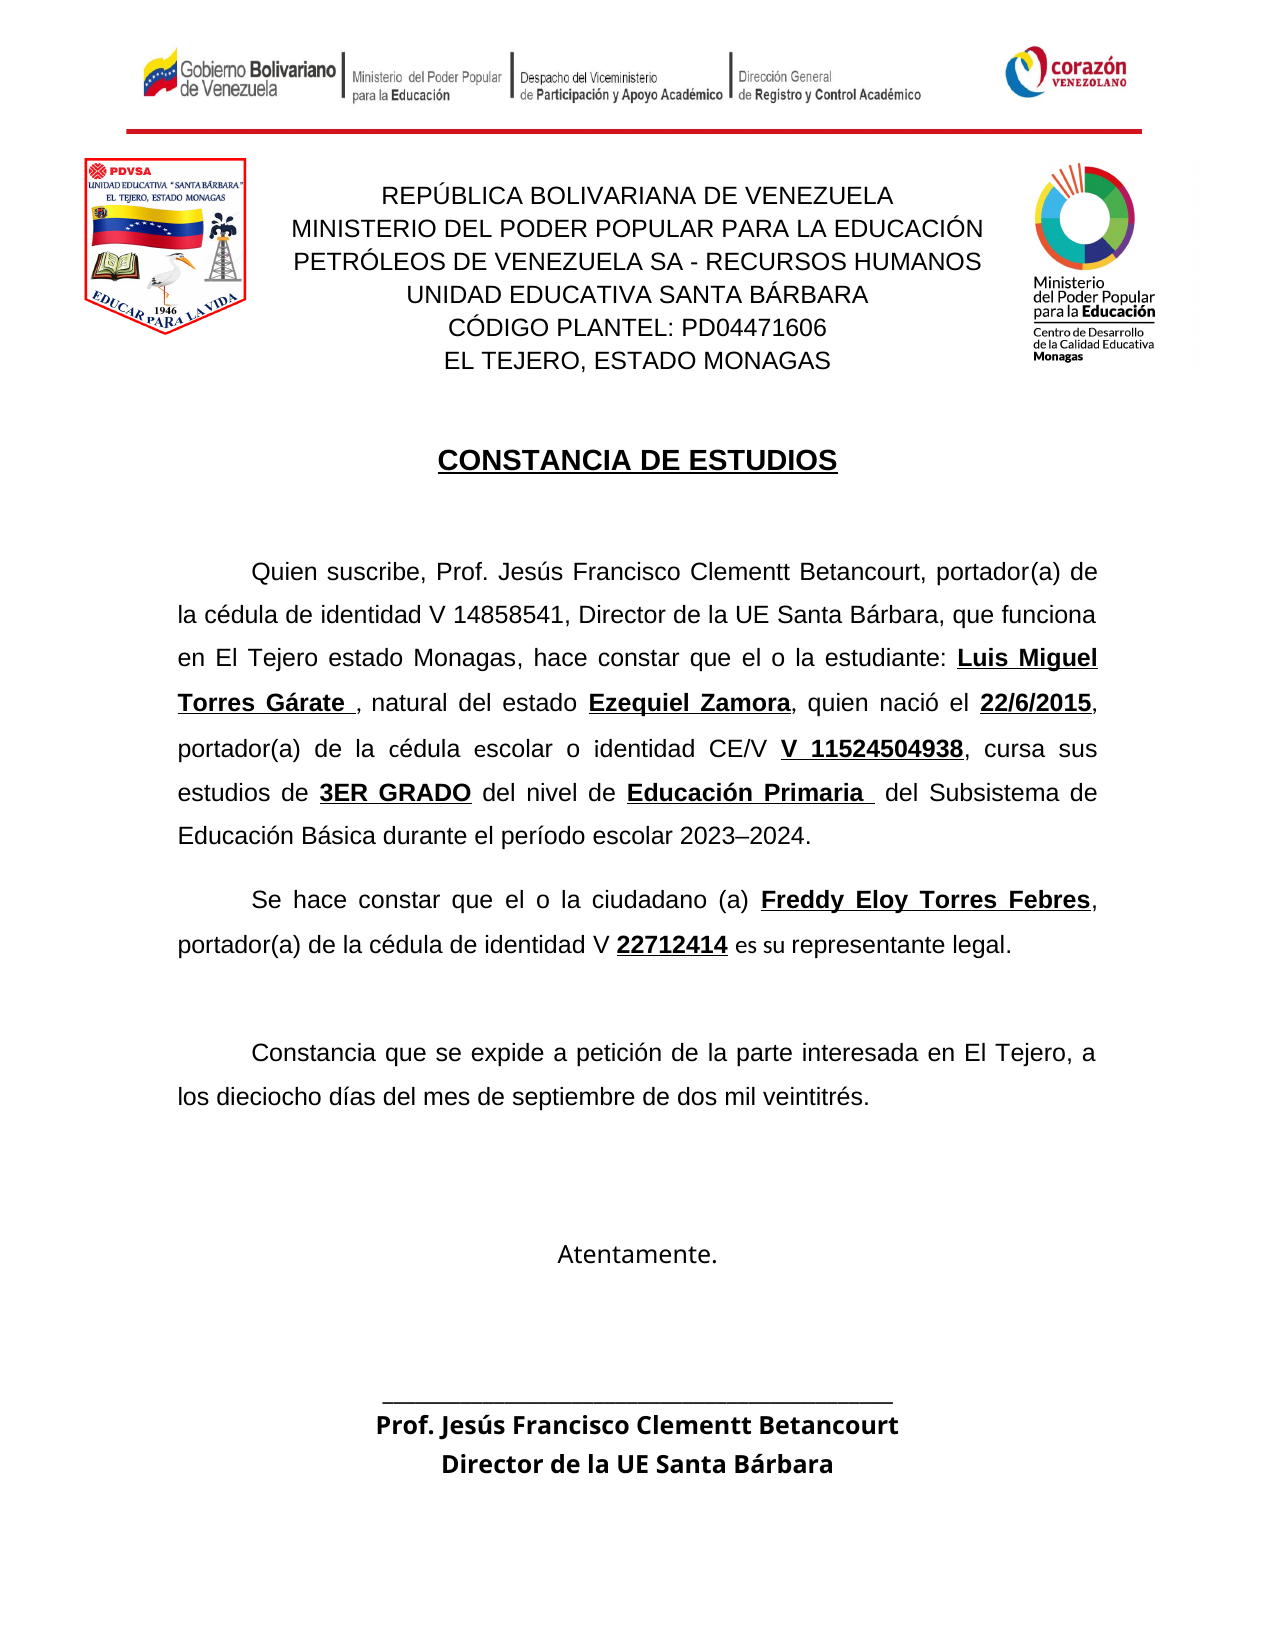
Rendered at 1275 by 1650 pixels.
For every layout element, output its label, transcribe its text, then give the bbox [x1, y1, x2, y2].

text CÓDIGO PLANTEL: PD04471606 [177, 313, 978, 341]
picture [79, 158, 252, 335]
text Atentamente. [177, 1237, 1098, 1271]
text Director de la UE Santa Bárbara [177, 1447, 1098, 1481]
text Constancia que se expide a petición de la parte interesada en El Tejero, a los dieciocho días del mes de septiembre de dos mil veintitrés. [177, 1038, 1098, 1110]
text Quien suscribe, Prof. Jesús Francisco Clementt Betancourt, portador(a) de la cédula de identidad V 14858541, Director de la UE Santa Bárbara, que funciona en El Tejero estado Monagas, hace constar que el o la estudiante: Luis Miguel Torres Gárate , natural del estado Ezequiel Zamora, quien nació el 22/6/2015, portador(a) de la cédula escolar o identidad CE/V V 11524504938, cursa sus estudios de 3ER GRADO del nivel de Educación Primaria del Subsistema de Educación Básica durante el período escolar 2023–2024. [177, 557, 1098, 849]
subtitle CONSTANCIA DE ESTUDIOS [177, 443, 1098, 476]
text ______________________________________________ [177, 1373, 1098, 1407]
picture [126, 11, 1142, 134]
text Se hace constar que el o la ciudadano (a) Freddy Eloy Torres Febres, portador(a) de la cédula de identidad V 22712414 es su representante legal. [177, 885, 1098, 959]
text EL TEJERO, ESTADO MONAGAS [177, 346, 978, 374]
picture [978, 153, 1200, 377]
subtitle PETRÓLEOS DE VENEZUELA SA - RECURSOS HUMANOS [252, 247, 978, 275]
text UNIDAD EDUCATIVA SANTA BÁRBARA [252, 280, 978, 308]
subtitle MINISTERIO DEL PODER POPULAR PARA LA EDUCACIÓN [252, 214, 978, 242]
subtitle REPÚBLICA BOLIVARIANA DE VENEZUELA [252, 181, 978, 209]
text Prof. Jesús Francisco Clementt Betancourt [177, 1407, 1098, 1441]
